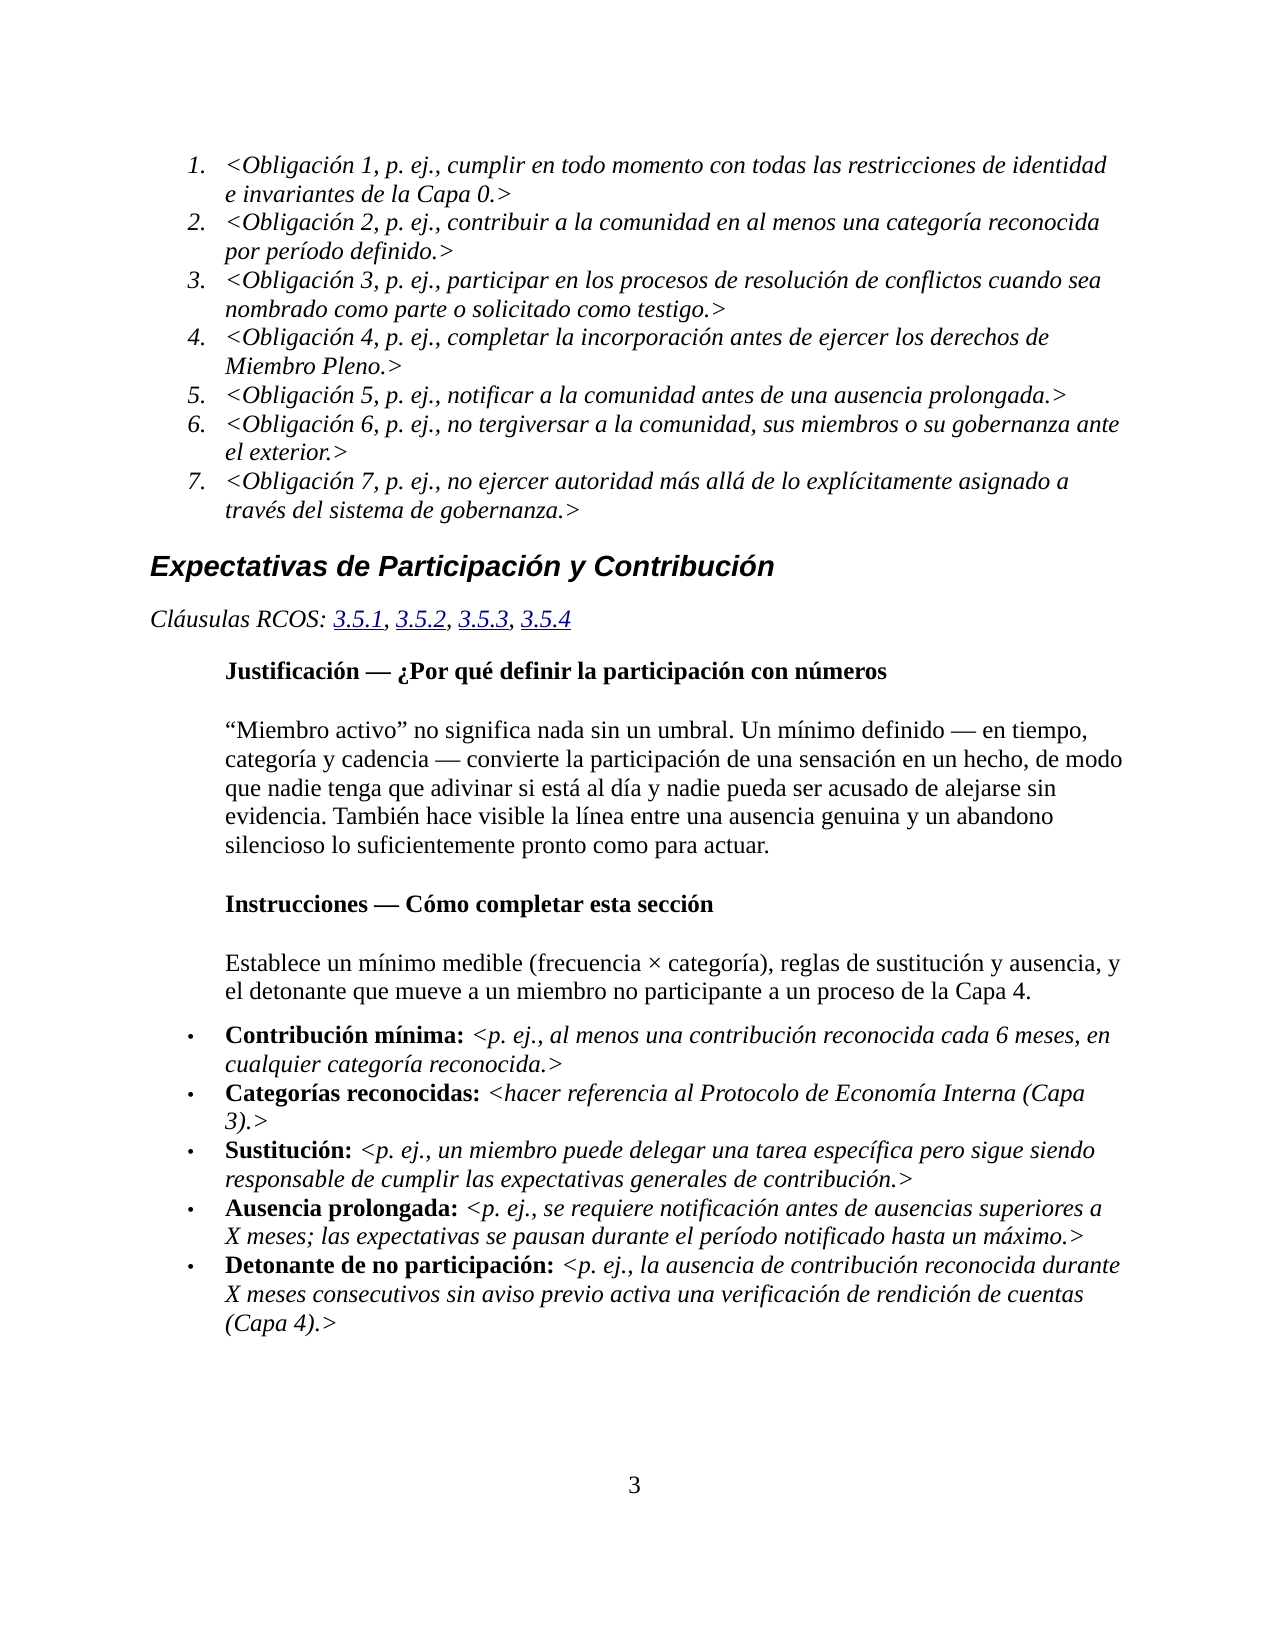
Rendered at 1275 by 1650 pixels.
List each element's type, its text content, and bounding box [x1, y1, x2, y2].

text Instrucciones — Cómo completar esta sección [225, 889, 1125, 918]
list <Obligación 4, p. ej., completar la incorporación antes de ejercer los derechos de Miembro Pleno.> [187, 322, 1125, 380]
text Cláusulas RCOS: 3.5.1, 3.5.2, 3.5.3, 3.5.4 [150, 604, 1125, 632]
subtitle Expectativas de Participación y Contribución [150, 549, 1125, 582]
list Detonante de no participación: <p. ej., la ausencia de contribución reconocida durante X meses consecutivos sin aviso previo activa una verificación de rendición de cuentas (Capa 4).> [187, 1250, 1125, 1336]
list Categorías reconocidas: <hacer referencia al Protocolo de Economía Interna (Capa 3).> [187, 1078, 1125, 1135]
text Justificación — ¿Por qué definir la participación con números [225, 656, 1125, 685]
list <Obligación 6, p. ej., no tergiversar a la comunidad, sus miembros o su gobernanza ante el exterior.> [187, 409, 1125, 466]
list Ausencia prolongada: <p. ej., se requiere notificación antes de ausencias superiores a X meses; las expectativas se pausan durante el período notificado hasta un máximo.> [187, 1193, 1125, 1250]
list <Obligación 7, p. ej., no ejercer autoridad más allá de lo explícitamente asignado a través del sistema de gobernanza.> [187, 466, 1125, 524]
list Sustitución: <p. ej., un miembro puede delegar una tarea específica pero sigue siendo responsable de cumplir las expectativas generales de contribución.> [187, 1135, 1125, 1193]
list <Obligación 3, p. ej., participar en los procesos de resolución de conflictos cuando sea nombrado como parte o solicitado como testigo.> [187, 265, 1125, 322]
list Contribución mínima: <p. ej., al menos una contribución reconocida cada 6 meses, en cualquier categoría reconocida.> [187, 1020, 1125, 1078]
list <Obligación 2, p. ej., contribuir a la comunidad en al menos una categoría reconocida por período definido.> [187, 207, 1125, 265]
list <Obligación 5, p. ej., notificar a la comunidad antes de una ausencia prolongada.> [187, 380, 1125, 409]
text Establece un mínimo medible (frecuencia × categoría), reglas de sustitución y ausencia, y el detonante que mueve a un miembro no participante a un proceso de la Capa 4. [225, 948, 1125, 1005]
list <Obligación 1, p. ej., cumplir en todo momento con todas las restricciones de identidad e invariantes de la Capa 0.> [187, 150, 1125, 207]
text “Miembro activo” no significa nada sin un umbral. Un mínimo definido — en tiempo, categoría y cadencia — convierte la participación de una sensación en un hecho, de modo que nadie tenga que adivinar si está al día y nadie pueda ser acusado de alejarse sin evidencia. También hace visible la línea entre una ausencia genuina y un abandono silencioso lo suficientemente pronto como para actuar. [225, 715, 1125, 859]
